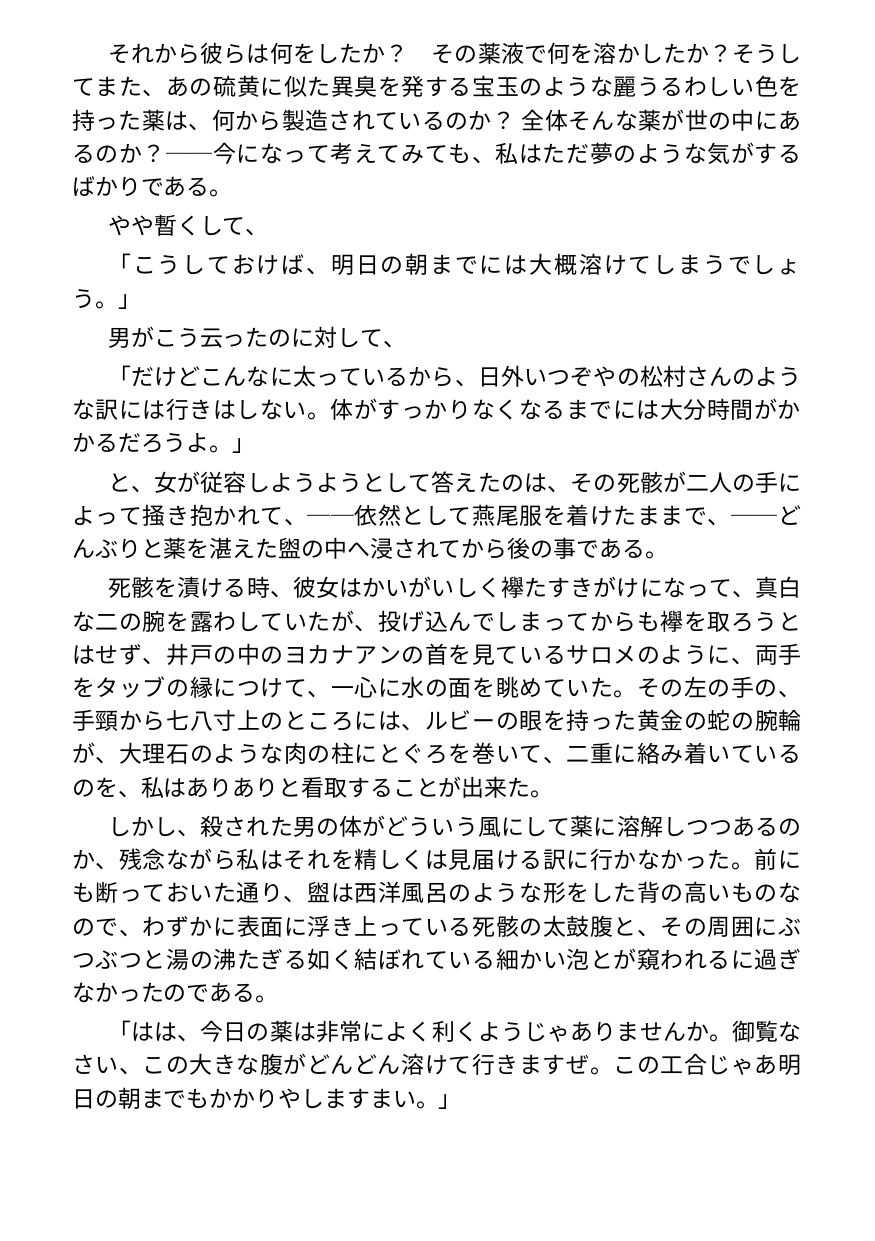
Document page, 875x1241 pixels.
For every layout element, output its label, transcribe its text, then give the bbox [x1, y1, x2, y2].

text 「はは、今日の薬は非常によく利くようじゃありませんか。御覧なさい、この大きな腹がどんどん溶けて行きますぜ。この工合じゃあ明日の朝までもかかりやしますまい。」 [72, 1014, 802, 1114]
text と、女が従容しようようとして答えたのは、その死骸が二人の手によって掻き抱かれて、──依然として燕尾服を着けたままで、──どんぶりと薬を湛えた盥の中へ浸されてから後の事である。 [72, 464, 802, 564]
text 死骸を漬ける時、彼女はかいがいしく襷たすきがけになって、真白な二の腕を露わしていたが、投げ込んでしまってからも襷を取ろうとはせず、井戸の中のヨカナアンの首を見ているサロメのように、両手をタッブの縁につけて、一心に水の面を眺めていた。その左の手の、手頸から七八寸上のところには、ルビーの眼を持った黄金の蛇の腕輪が、大理石のような肉の柱にとぐろを巻いて、二重に絡み着いているのを、私はありありと看取することが出来た。 [72, 570, 802, 803]
text 「だけどこんなに太っているから、日外いつぞやの松村さんのような訳には行きはしない。体がすっかりなくなるまでには大分時間がかかるだろうよ。」 [72, 359, 802, 458]
text 男がこう云ったのに対して、 [72, 320, 802, 353]
text しかし、殺された男の体がどういう風にして薬に溶解しつつあるのか、残念ながら私はそれを精しくは見届ける訳に行かなかった。前にも断っておいた通り、盥は西洋風呂のような形をした背の高いものなので、わずかに表面に浮き上っている死骸の太鼓腹と、その周囲にぶつぶつと湯の沸たぎる如く結ぼれている細かい泡とが窺われるに過ぎなかったのである。 [72, 809, 802, 1008]
text やや暫くして、 [72, 208, 802, 241]
text 「こうしておけば、明日の朝までには大概溶けてしまうでしょう。」 [72, 247, 802, 314]
text それから彼らは何をしたか？ その薬液で何を溶かしたか？そうしてまた、あの硫黄に似た異臭を発する宝玉のような麗うるわしい色を持った薬は、何から製造されているのか？ 全体そんな薬が世の中にあるのか？──今になって考えてみても、私はただ夢のような気がするばかりである。 [72, 36, 802, 202]
